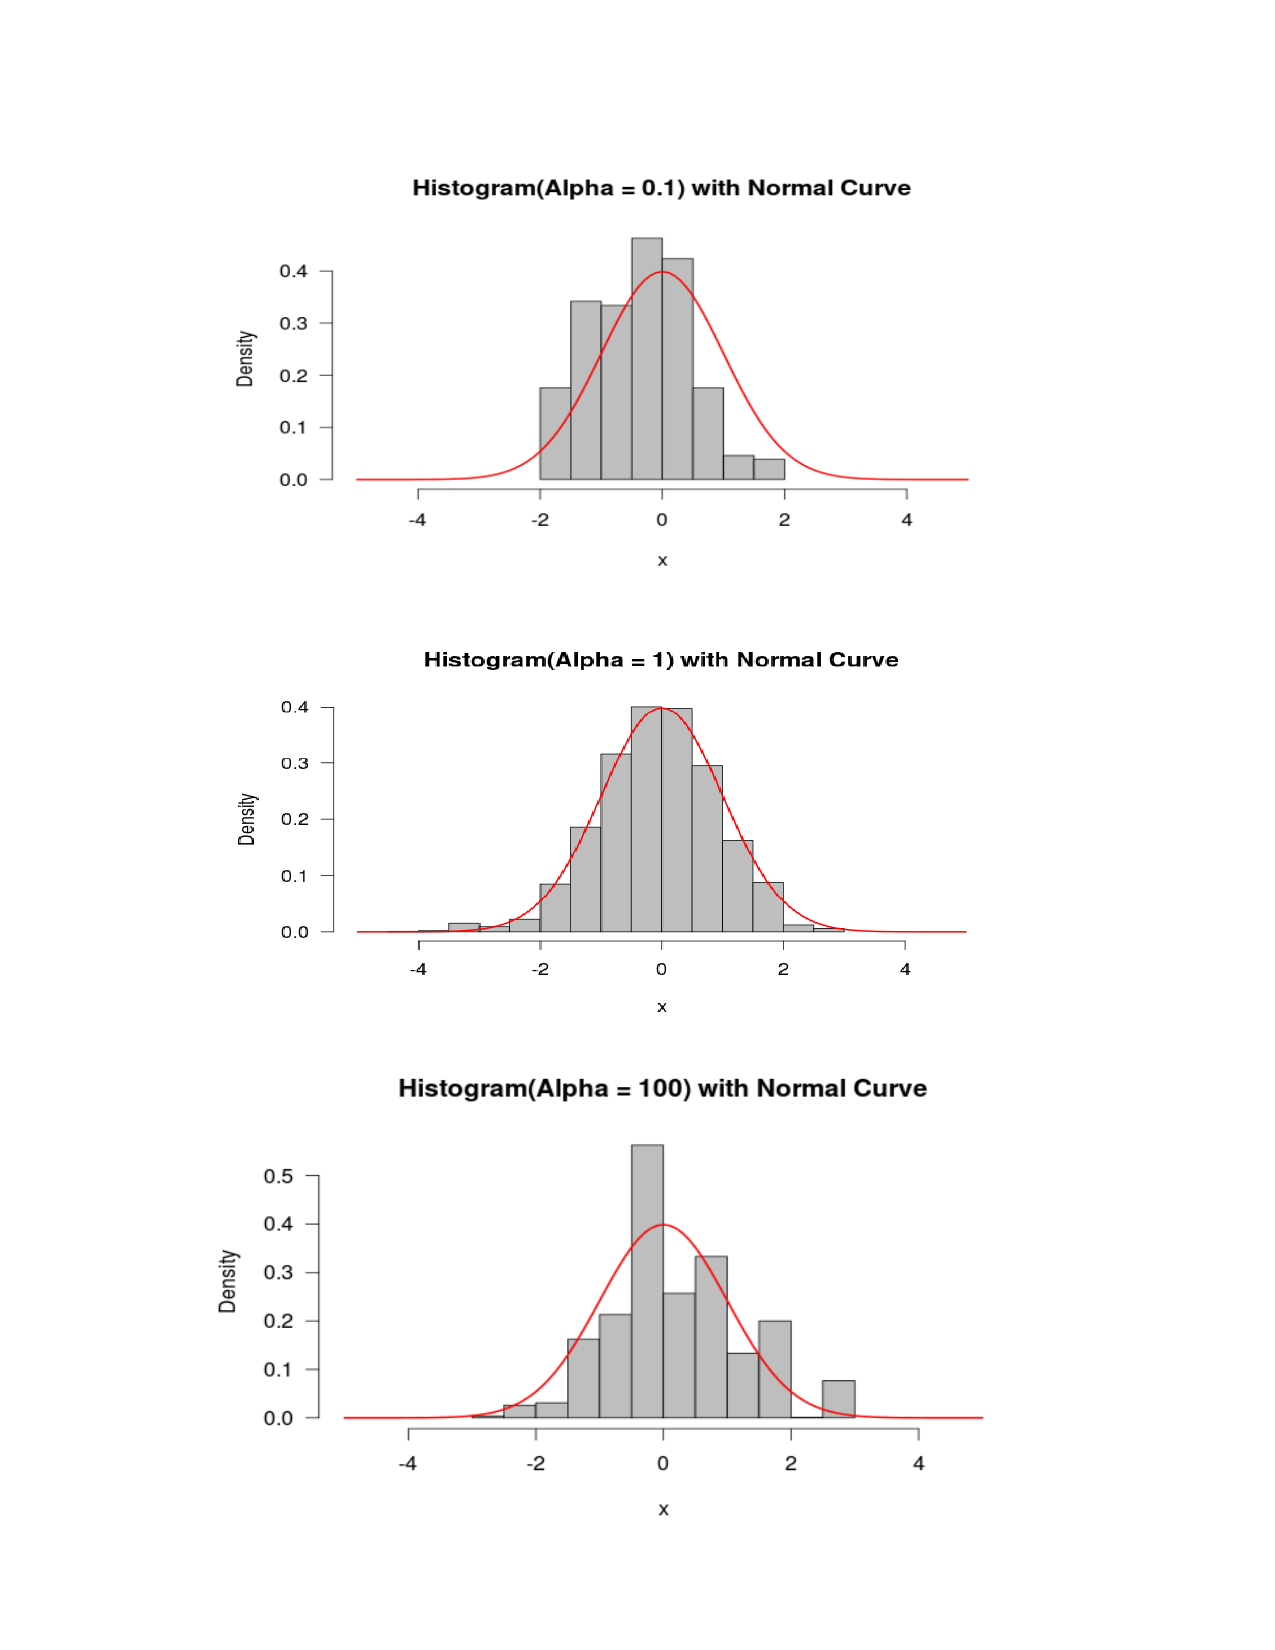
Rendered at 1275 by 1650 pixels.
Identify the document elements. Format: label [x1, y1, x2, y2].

picture [232, 620, 1043, 1036]
picture [212, 1041, 1063, 1545]
picture [230, 146, 1045, 592]
